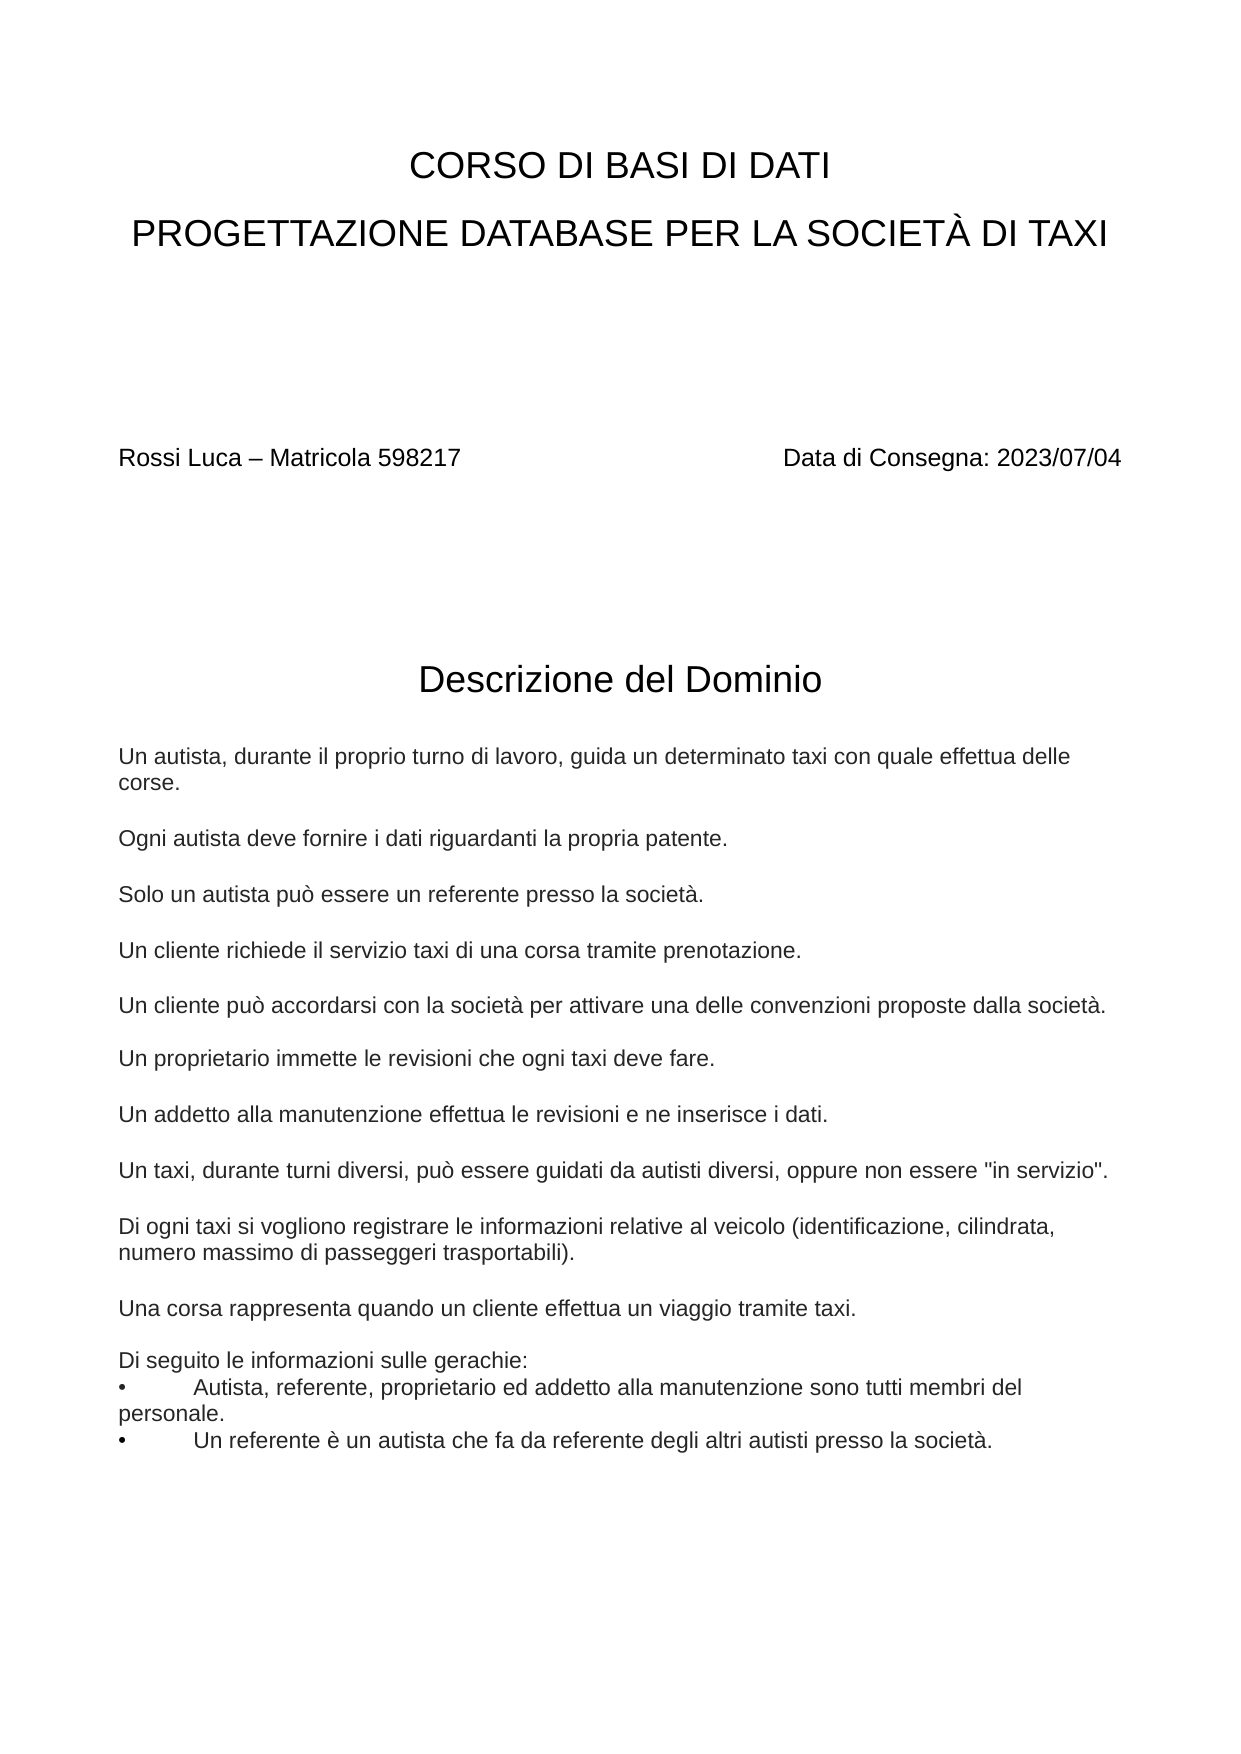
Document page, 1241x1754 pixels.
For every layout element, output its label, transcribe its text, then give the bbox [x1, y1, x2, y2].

text Un taxi, durante turni diversi, può essere guidati da autisti diversi, oppure non essere "in servizio". [118, 1157, 1122, 1183]
text Di seguito le informazioni sulle gerachie: [118, 1347, 1122, 1374]
text Ogni autista deve fornire i dati riguardanti la propria patente. [118, 825, 1122, 851]
text Un cliente richiede il servizio taxi di una corsa tramite prenotazione. [118, 937, 1122, 963]
text Rossi Luca – Matricola 598217 Data di Consegna: 2023/07/04 [118, 443, 1122, 472]
text Una corsa rappresenta quando un cliente effettua un viaggio tramite taxi. [118, 1295, 1122, 1321]
text Di ogni taxi si vogliono registrare le informazioni relative al veicolo (identificazione, cilindrata, numero massimo di passeggeri trasportabili). [118, 1213, 1122, 1265]
subtitle Descrizione del Dominio [118, 658, 1122, 701]
text Un proprietario immette le revisioni che ogni taxi deve fare. [118, 1045, 1122, 1071]
text Un autista, durante il proprio turno di lavoro, guida un determinato taxi con quale effettua delle corse. [118, 743, 1122, 795]
title PROGETTAZIONE DATABASE PER LA SOCIETÀ DI TAXI [118, 211, 1122, 254]
list Un referente è un autista che fa da referente degli altri autisti presso la società. [118, 1427, 1122, 1453]
list Autista, referente, proprietario ed addetto alla manutenzione sono tutti membri del personale. [118, 1374, 1122, 1427]
text Solo un autista può essere un referente presso la società. [118, 881, 1122, 907]
text Un cliente può accordarsi con la società per attivare una delle convenzioni proposte dalla società. [118, 992, 1122, 1019]
text Un addetto alla manutenzione effettua le revisioni e ne inserisce i dati. [118, 1101, 1122, 1127]
title CORSO DI BASI DI DATI [118, 143, 1122, 186]
